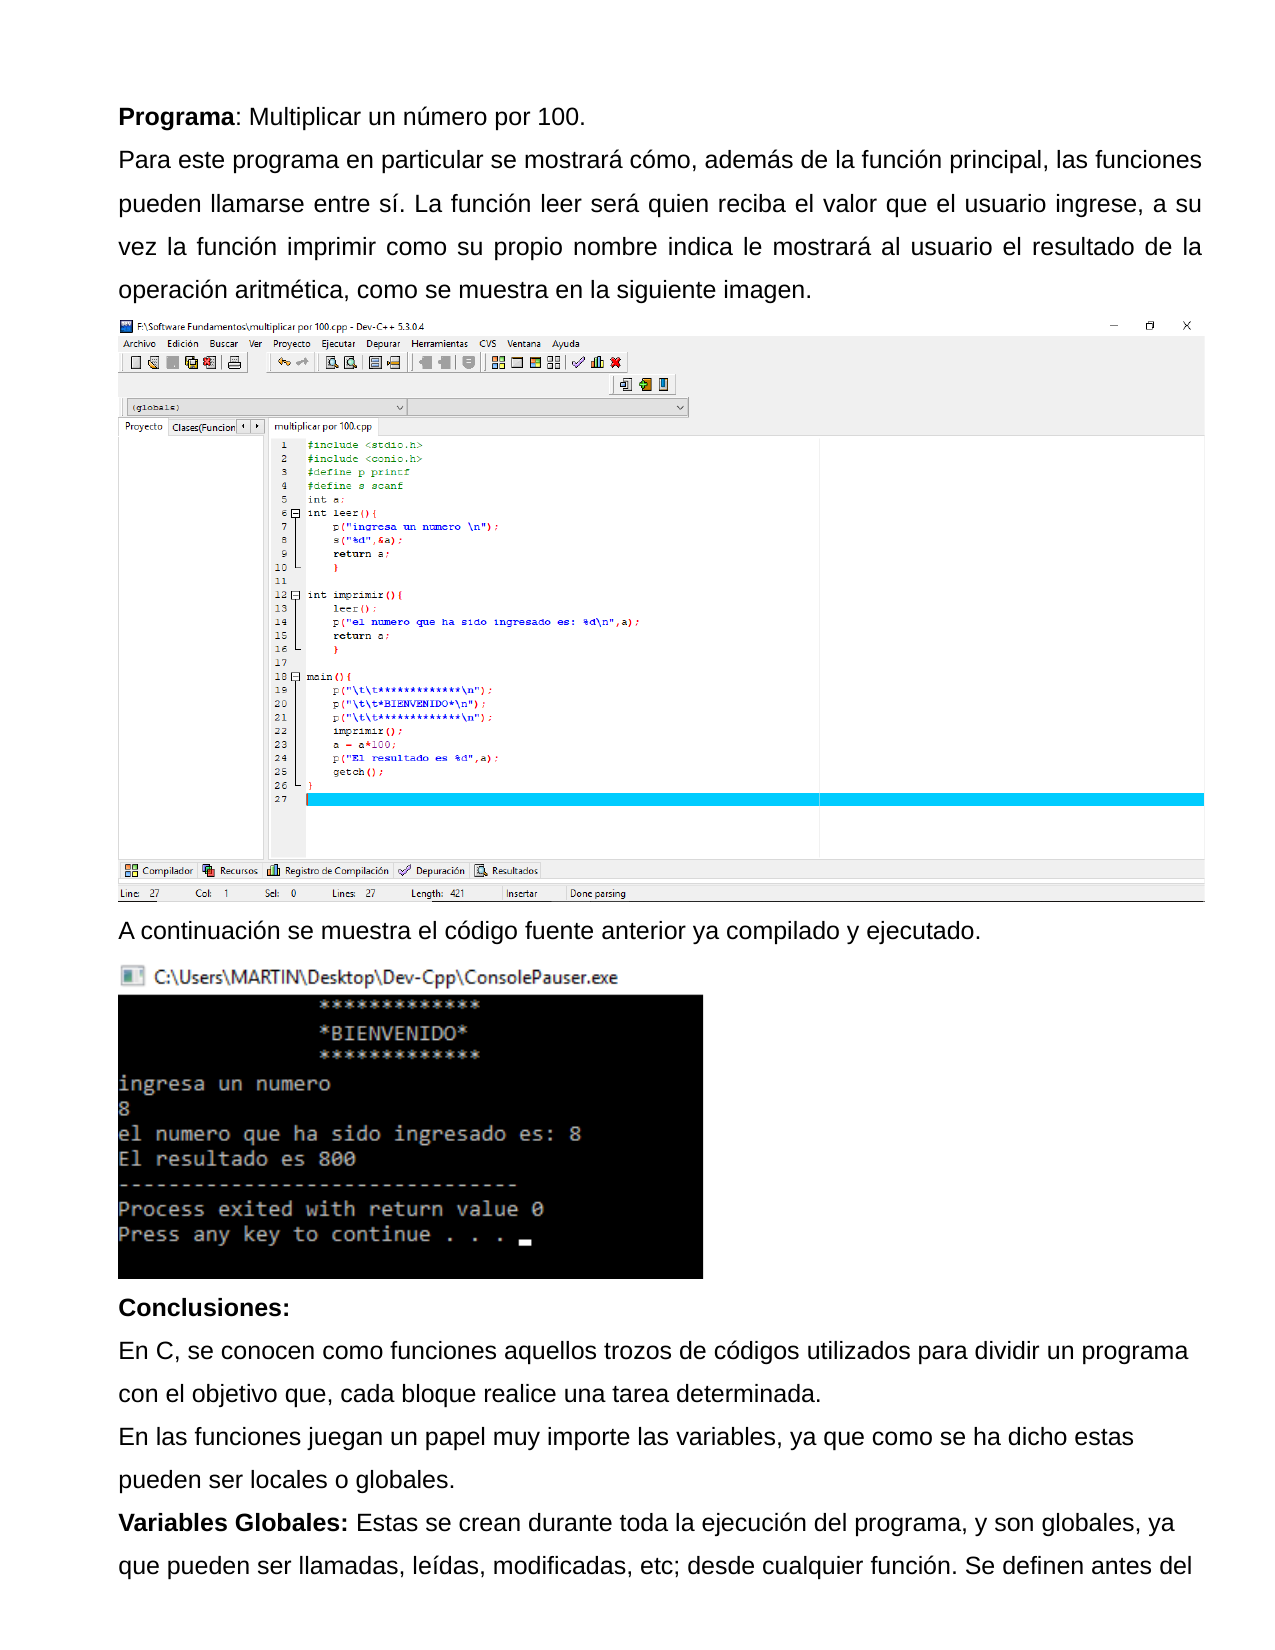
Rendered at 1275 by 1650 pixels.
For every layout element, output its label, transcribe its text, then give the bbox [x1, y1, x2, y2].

text Programa: Multiplicar un número por 100. [118, 102, 1205, 131]
text Para este programa en particular se mostrará cómo, además de la función principal, las funciones pueden llamarse entre sí. La función leer será quien reciba el valor que el usuario ingrese, a su vez la función imprimir como su propio nombre indica le mostrará al usuario el resultado de la operación aritmética, como se muestra en la siguiente imagen. [118, 145, 1205, 303]
text Conclusiones: [118, 1292, 1205, 1321]
text Variables Globales: Estas se crean durante toda la ejecución del programa, y son globales, ya que pueden ser llamadas, leídas, modificadas, etc; desde cualquier función. Se definen antes del [118, 1508, 1205, 1580]
text En C, se conocen como funciones aquellos trozos de códigos utilizados para dividir un programa con el objetivo que, cada bloque realice una tarea determinada. [118, 1336, 1205, 1407]
text En las funciones juegan un papel muy importe las variables, ya que como se ha dicho estas pueden ser locales o globales. [118, 1422, 1205, 1494]
text A continuación se muestra el código fuente anterior ya compilado y ejecutado. [118, 916, 1205, 945]
